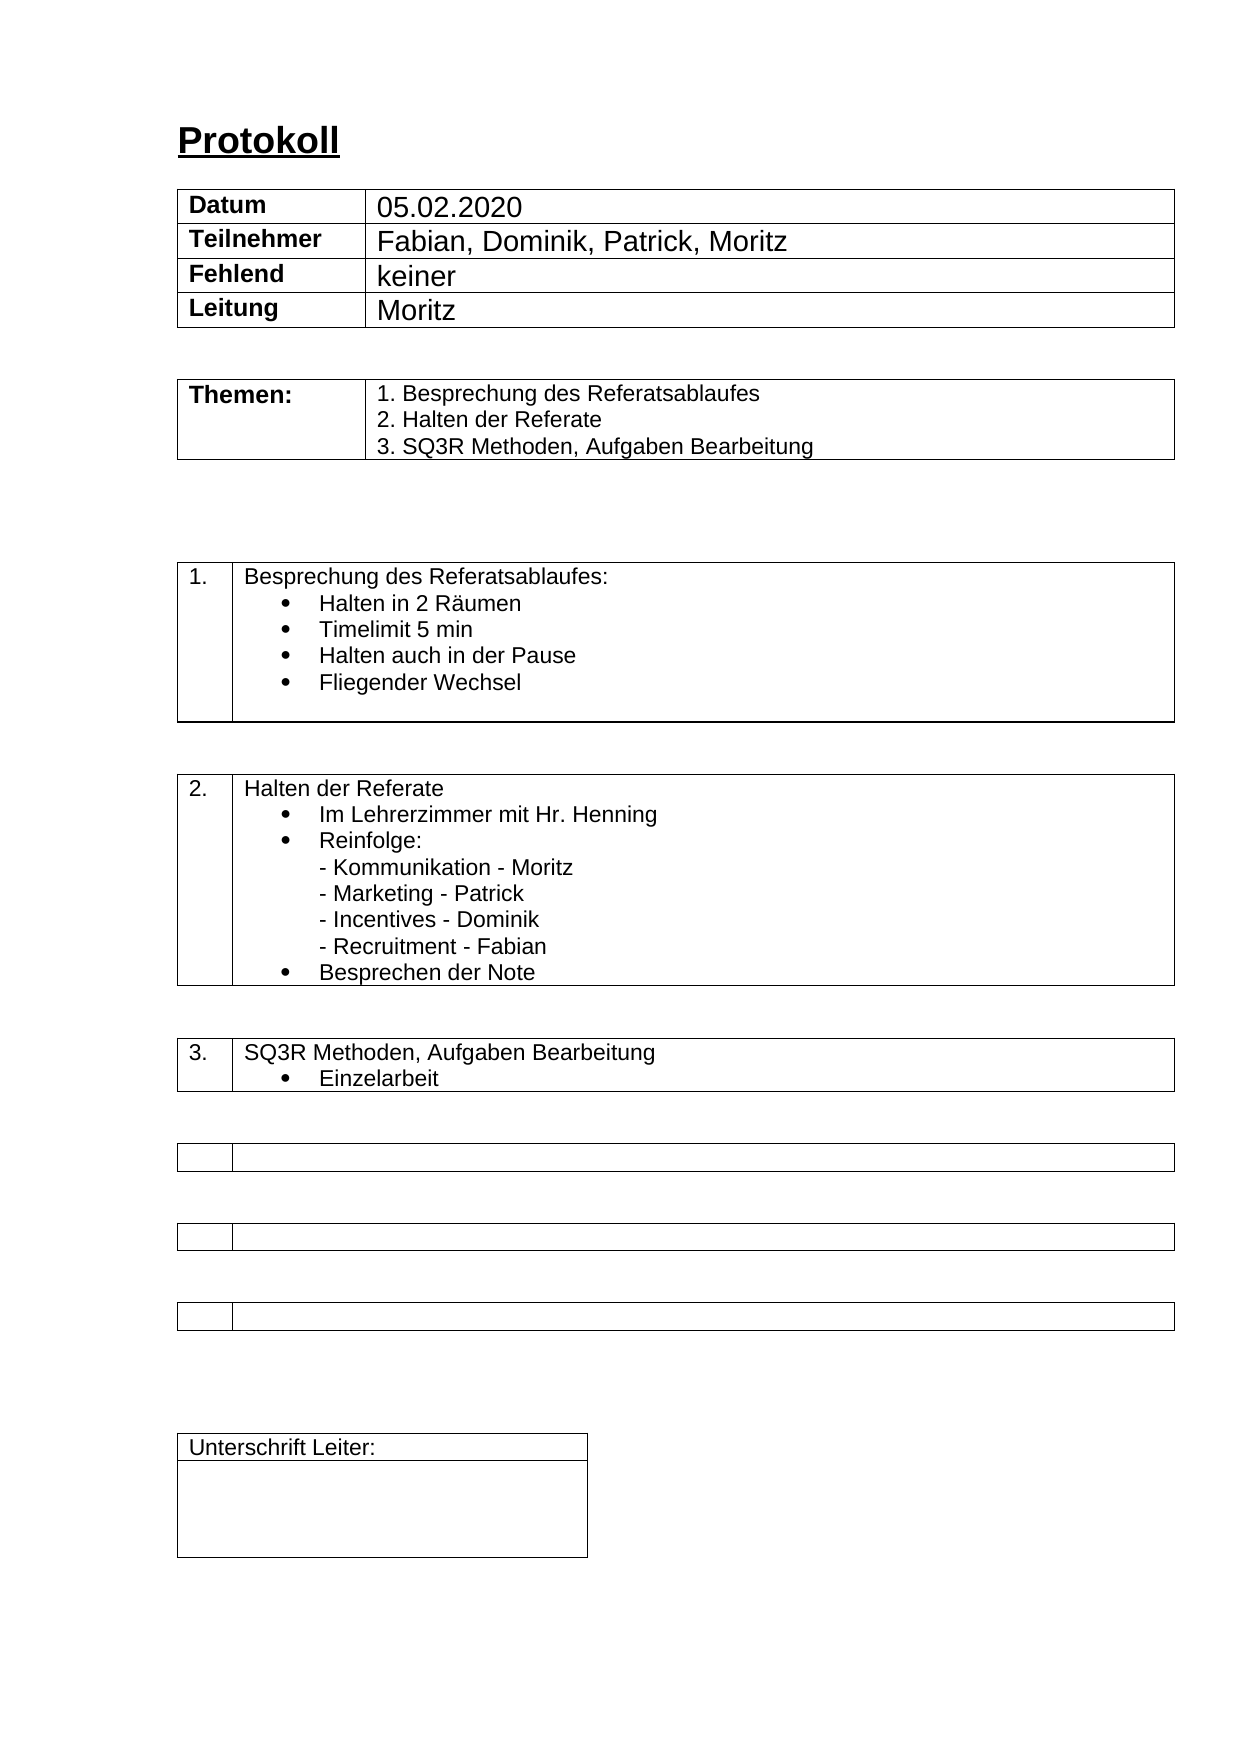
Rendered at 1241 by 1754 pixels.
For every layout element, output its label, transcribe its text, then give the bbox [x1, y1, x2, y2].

table_cell [178, 1461, 587, 1557]
table_header Themen: [178, 380, 365, 459]
table_header [233, 1144, 1174, 1171]
table_header 05.02.2020 [366, 190, 1174, 223]
table_header 1. Besprechung des Referatsablaufes 2. Halten der Referate 3. SQ3R Methoden, Aufgaben Bearbeitung [366, 380, 1174, 459]
table_cell Moritz [366, 293, 1174, 327]
table_header Unterschrift Leiter: [178, 1434, 587, 1460]
table_cell Leitung [178, 293, 365, 327]
table_header Datum [178, 190, 365, 223]
table_header SQ3R Methoden, Aufgaben Bearbeitung Einzelarbeit [233, 1039, 1174, 1091]
table_cell Teilnehmer [178, 224, 365, 258]
table_header [178, 1303, 232, 1329]
table_header [233, 1224, 1174, 1250]
table_header [178, 1144, 232, 1171]
table_cell Fehlend [178, 259, 365, 292]
table_header 2. [178, 775, 232, 985]
table_cell Fabian, Dominik, Patrick, Moritz [366, 224, 1174, 258]
table_header 1. [178, 563, 232, 721]
table_header Besprechung des Referatsablaufes: Halten in 2 Räumen Timelimit 5 min Halten auch in der Pause Fliegender Wechsel [233, 563, 1174, 721]
table_header [233, 1303, 1174, 1329]
table_header Halten der Referate Im Lehrerzimmer mit Hr. Henning Reinfolge: - Kommunikation - Moritz - Marketing - Patrick - Incentives - Dominik - Recruitment - Fabian Besprechen der Note [233, 775, 1174, 985]
table_cell keiner [366, 259, 1174, 292]
text Protokoll [177, 118, 1152, 161]
table_header 3. [178, 1039, 232, 1091]
table_header [178, 1224, 232, 1250]
